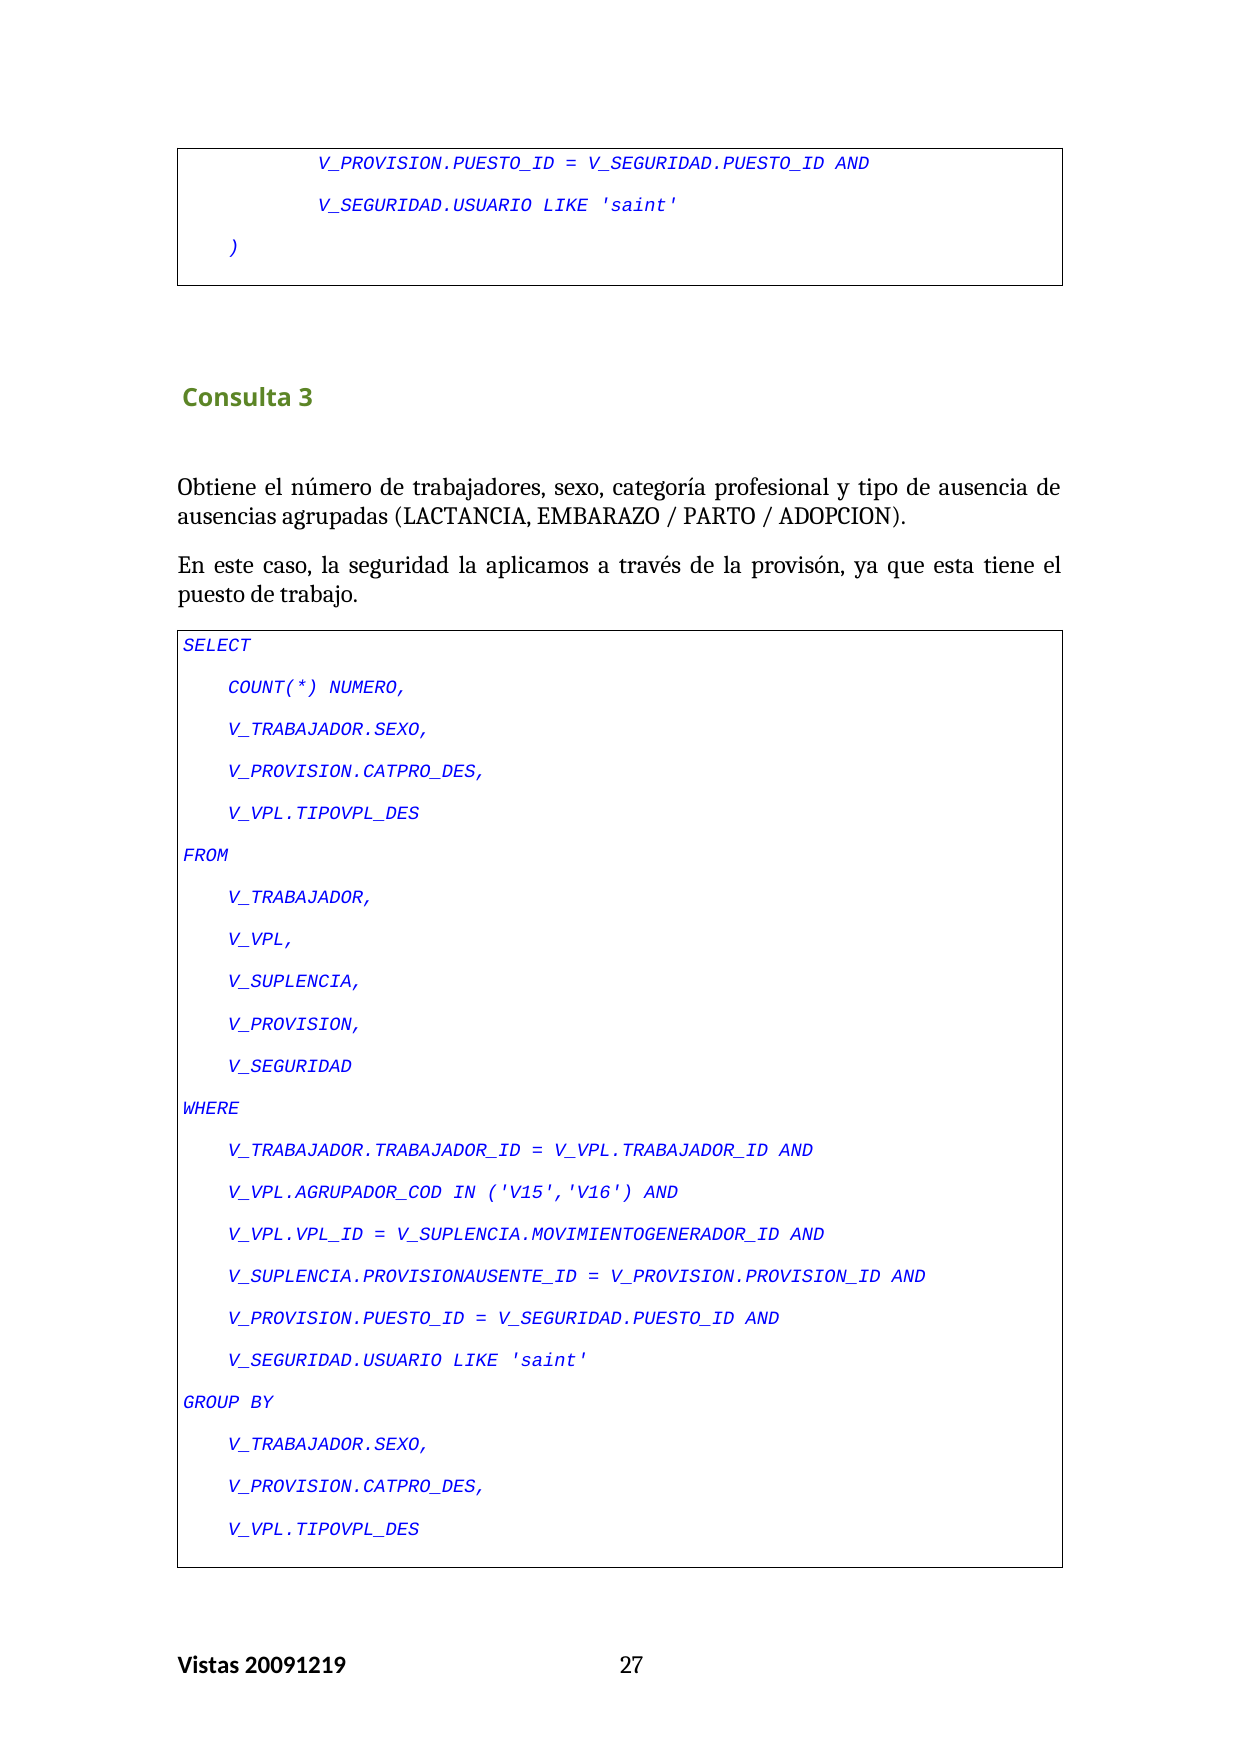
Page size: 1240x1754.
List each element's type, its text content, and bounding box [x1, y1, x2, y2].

text En este caso, la seguridad la aplicamos a través de la provisón, ya que esta tiene el puesto de trabajo. [177, 551, 1062, 609]
table_header SELECT COUNT(*) NUMERO, V_TRABAJADOR.SEXO, V_PROVISION.CATPRO_DES, V_VPL.TIPOVPL_DES FROM V_TRABAJADOR, V_VPL, V_SUPLENCIA, V_PROVISION, V_SEGURIDAD WHERE V_TRABAJADOR.TRABAJADOR_ID = V_VPL.TRABAJADOR_ID AND V_VPL.AGRUPADOR_COD IN ('V15','V16') AND V_VPL.VPL_ID = V_SUPLENCIA.MOVIMIENTOGENERADOR_ID AND V_SUPLENCIA.PROVISIONAUSENTE_ID = V_PROVISION.PROVISION_ID AND V_PROVISION.PUESTO_ID = V_SEGURIDAD.PUESTO_ID AND V_SEGURIDAD.USUARIO LIKE 'saint' GROUP BY V_TRABAJADOR.SEXO, V_PROVISION.CATPRO_DES, V_VPL.TIPOVPL_DES [178, 631, 1062, 1567]
text Consulta 3 [182, 379, 1062, 413]
table_header V_PROVISION.PUESTO_ID = V_SEGURIDAD.PUESTO_ID AND V_SEGURIDAD.USUARIO LIKE 'saint' ) [178, 149, 1062, 285]
text Obtiene el número de trabajadores, sexo, categoría profesional y tipo de ausencia de ausencias agrupadas (LACTANCIA, EMBARAZO / PARTO / ADOPCION). [177, 473, 1062, 531]
